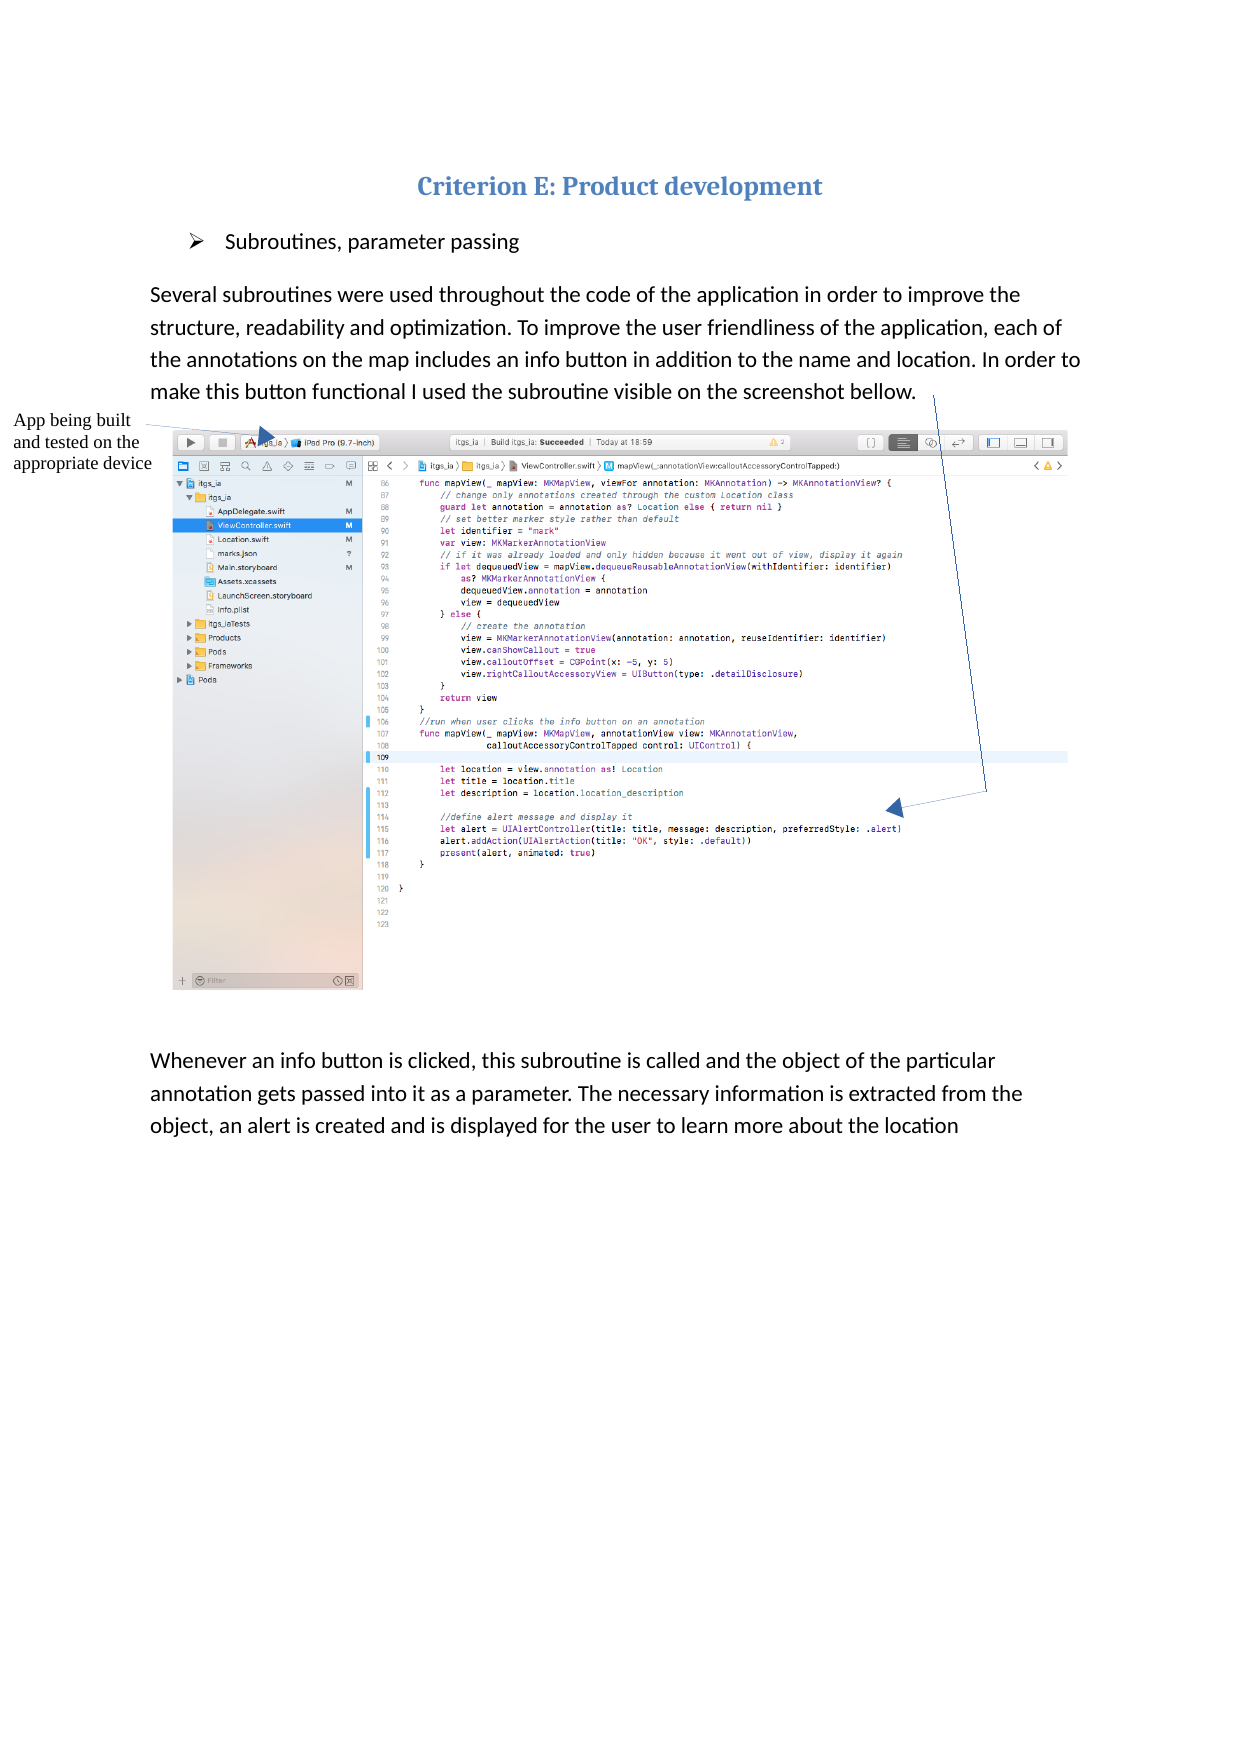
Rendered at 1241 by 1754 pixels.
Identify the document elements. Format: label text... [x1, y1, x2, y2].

list Subroutines, parameter passing [187, 227, 1090, 255]
text Several subroutines were used throughout the code of the application in order to improve the structure, readability and optimization. To improve the user friendliness of the application, each of the annotations on the map includes an info button in addition to the name and location. In order to make this button functional I used the subroutine visible on the screenshot bellow. [150, 280, 1090, 405]
picture [212, 430, 259, 435]
text Whenever an info button is clicked, this subroutine is called and the object of the particular annotation gets passed into it as a parameter. The necessary information is extracted from the object, an alert is created and is displayed for the user to learn more about the location [150, 1047, 1090, 1139]
picture [172, 430, 1068, 990]
subtitle Criterion E: Product development [150, 171, 1090, 202]
